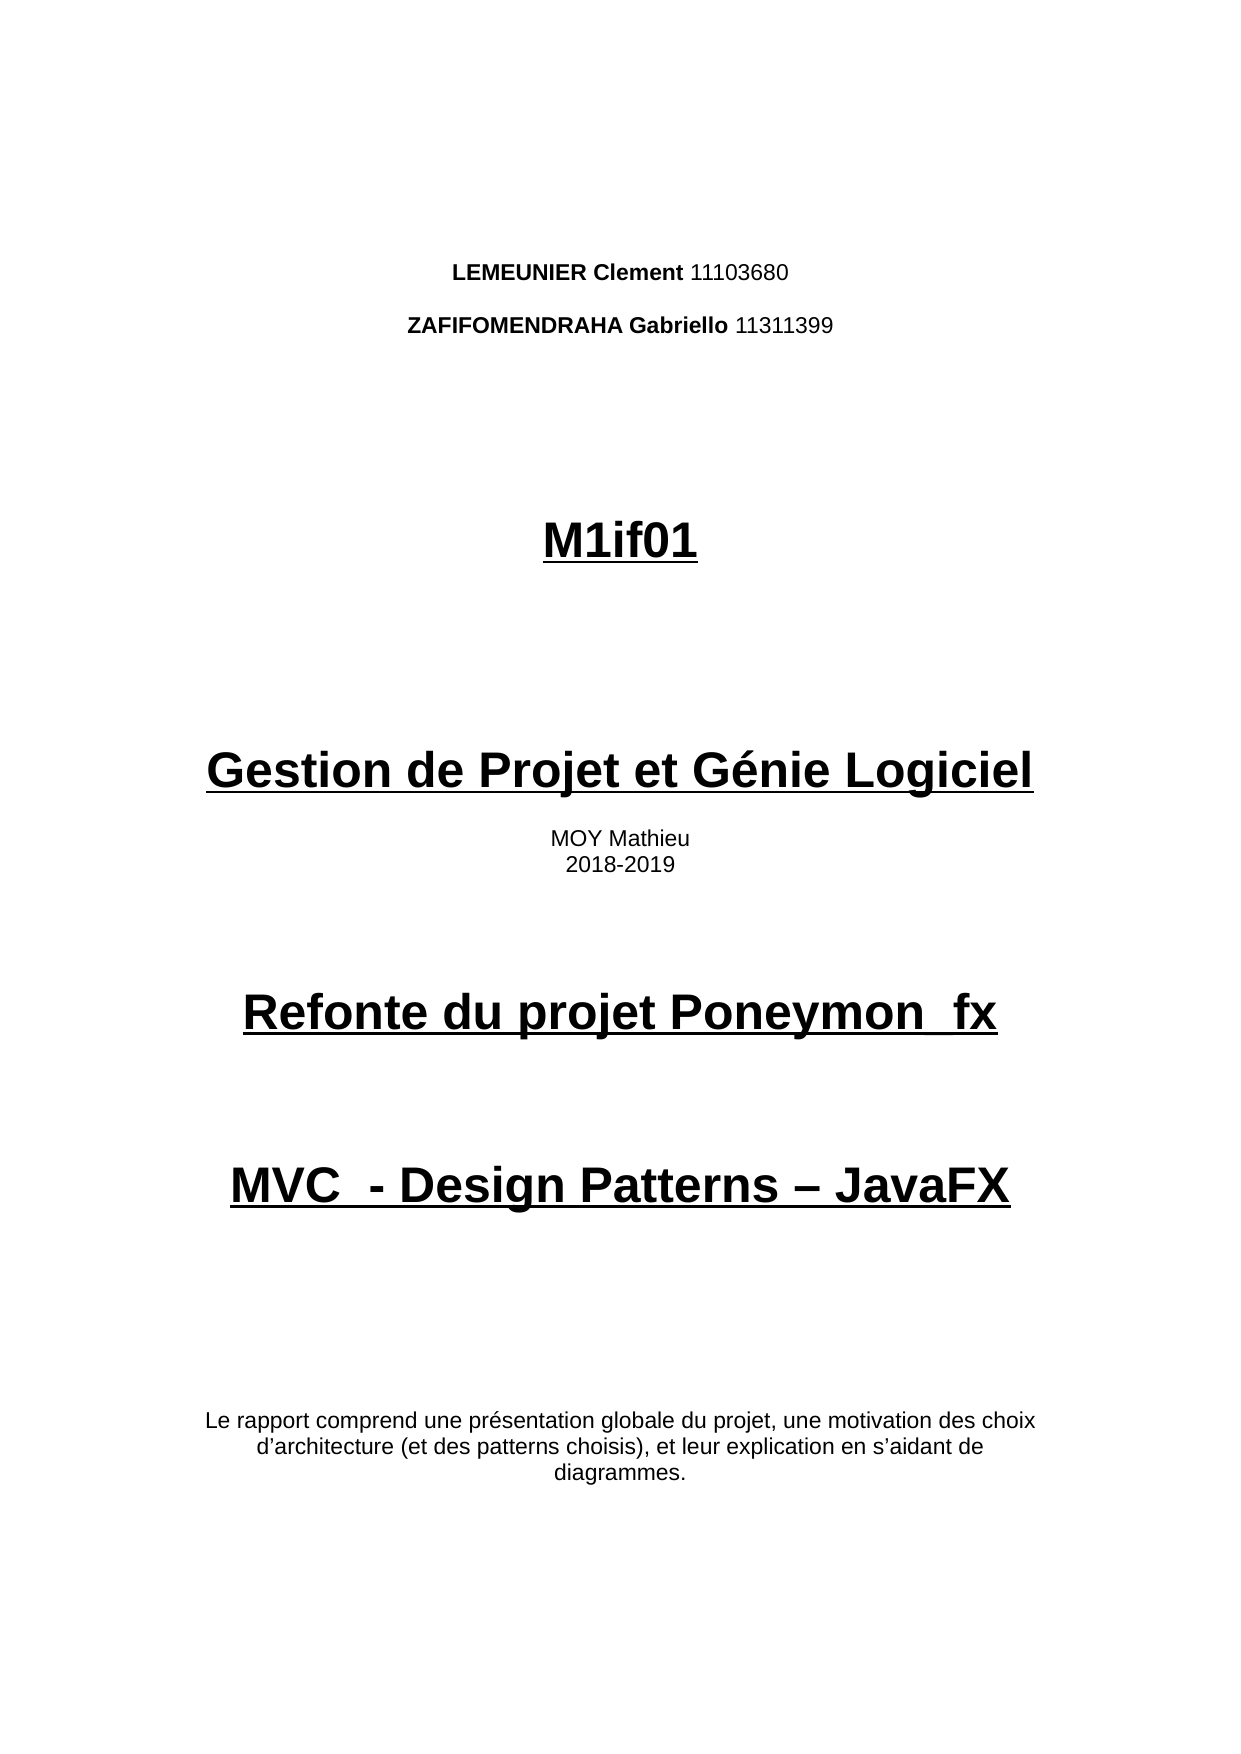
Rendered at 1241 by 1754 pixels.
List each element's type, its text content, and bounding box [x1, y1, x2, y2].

text MVC - Design Patterns – JavaFX [187, 1155, 1053, 1213]
text 2018-2019 [187, 851, 1053, 877]
text Refonte du projet Poneymon_fx [187, 983, 1053, 1040]
text Le rapport comprend une présentation globale du projet, une motivation des choix d’architecture (et des patterns choisis), et leur explication en s’aidant de diagrammes. [187, 1407, 1053, 1486]
text Gestion de Projet et Génie Logiciel [187, 741, 1053, 798]
text M1if01 [187, 511, 1053, 568]
text ZAFIFOMENDRAHA Gabriello 11311399 [187, 312, 1053, 338]
text MOY Mathieu [187, 824, 1053, 851]
text LEMEUNIER Clement 11103680 [187, 259, 1053, 285]
